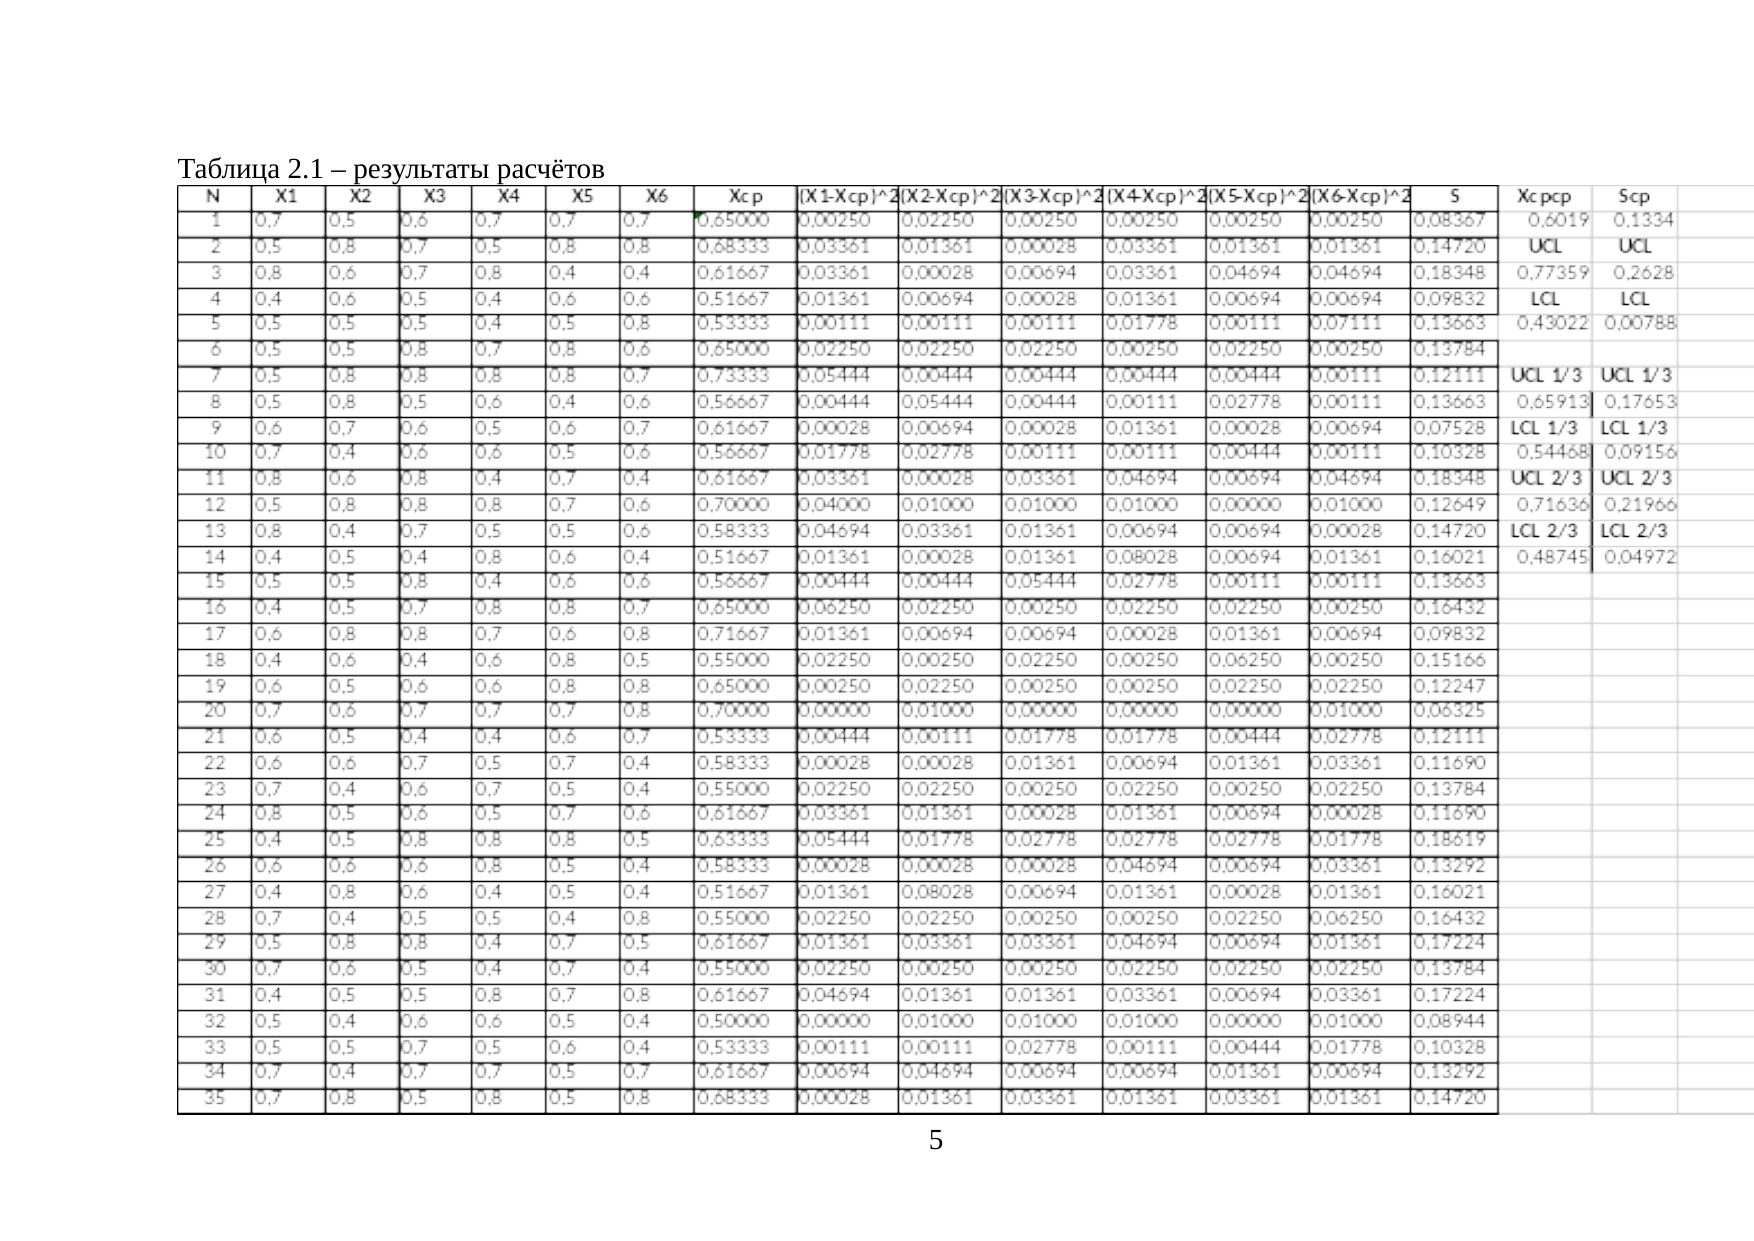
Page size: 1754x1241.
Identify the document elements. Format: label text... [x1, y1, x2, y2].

text Таблица 2.1 – результаты расчётов [177, 152, 1695, 185]
